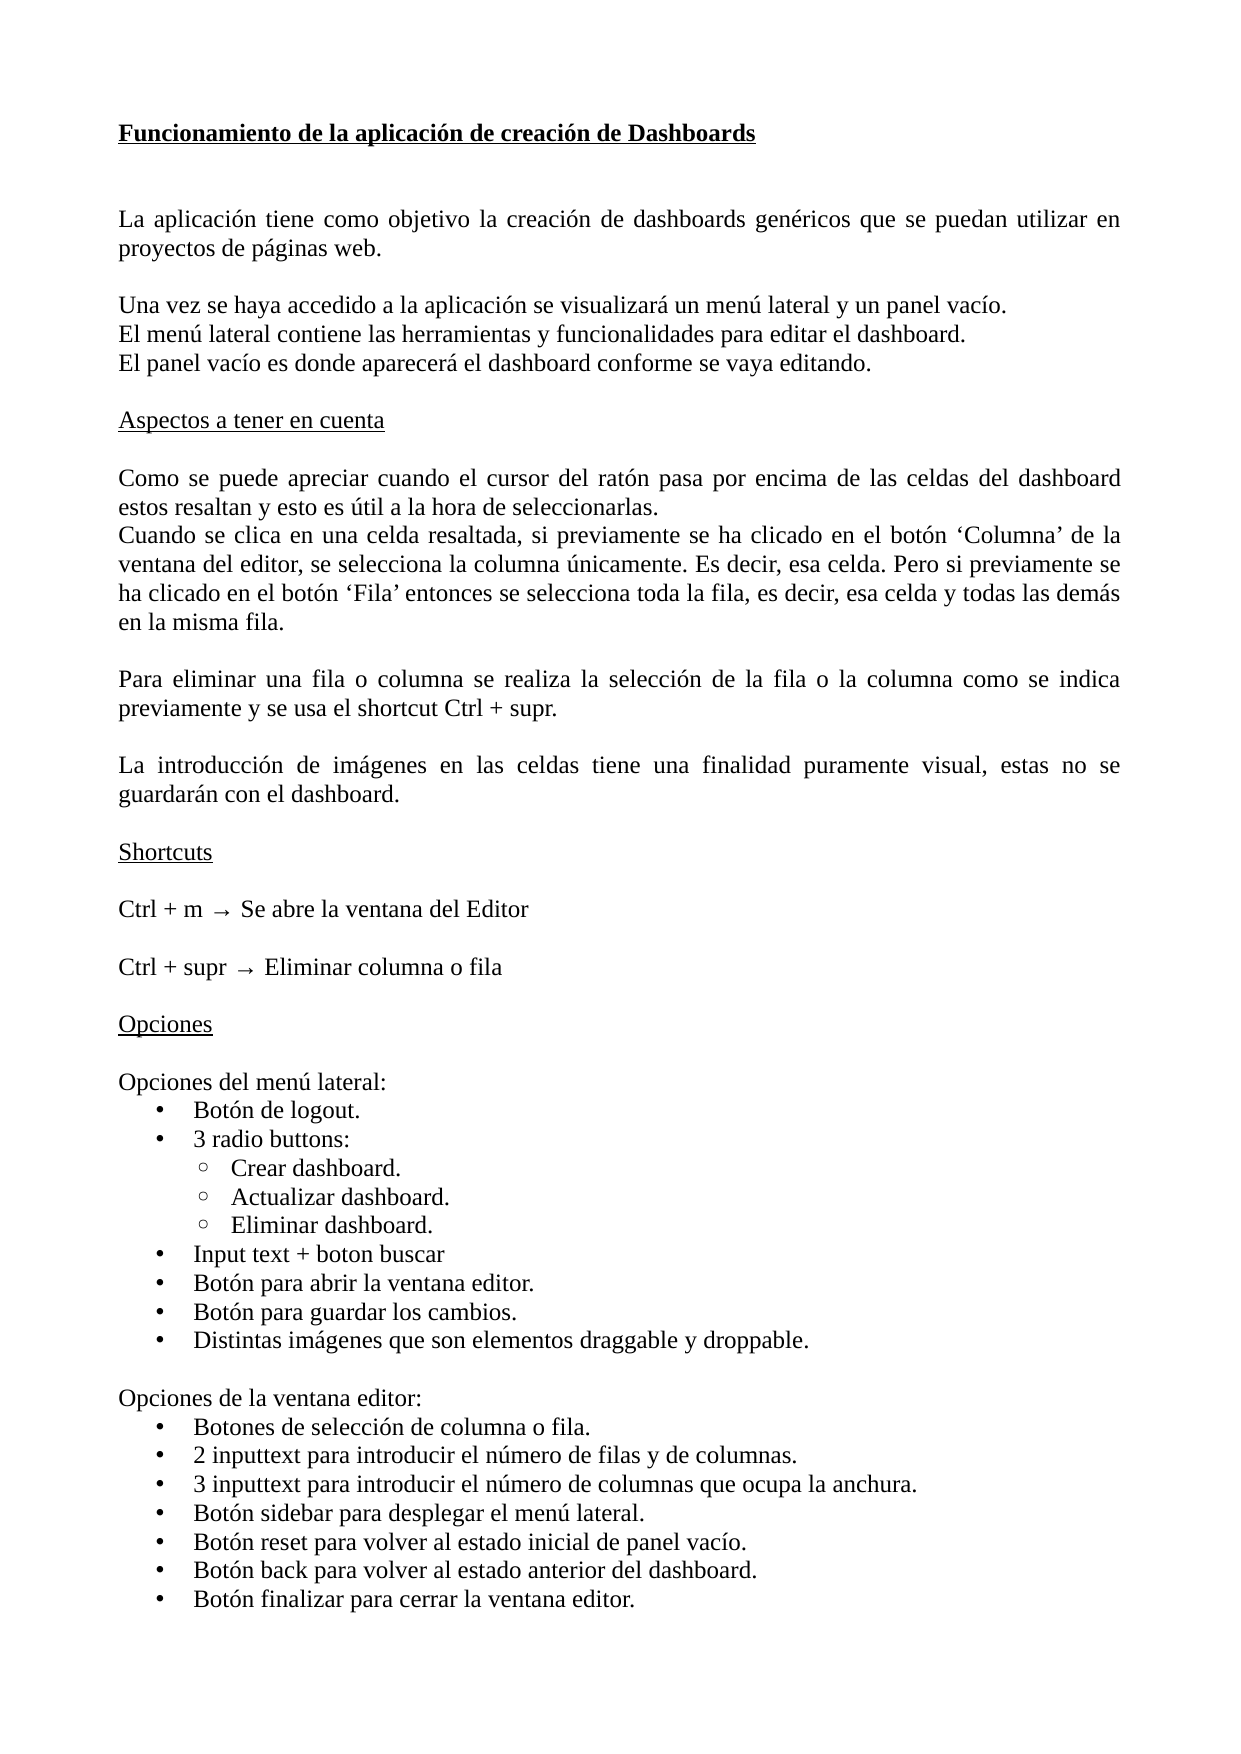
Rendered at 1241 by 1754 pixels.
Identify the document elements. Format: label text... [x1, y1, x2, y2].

text Opciones [118, 1009, 1122, 1038]
list Botón finalizar para cerrar la ventana editor. [156, 1584, 1122, 1613]
list Distintas imágenes que son elementos draggable y droppable. [156, 1326, 1122, 1354]
list Botón para guardar los cambios. [156, 1297, 1122, 1326]
text Una vez se haya accedido a la aplicación se visualizará un menú lateral y un panel vacío. [118, 291, 1122, 319]
list Crear dashboard. [193, 1153, 1122, 1182]
text Opciones de la ventana editor: [118, 1383, 1122, 1412]
text La aplicación tiene como objetivo la creación de dashboards genéricos que se puedan utilizar en proyectos de páginas web. [118, 204, 1122, 262]
list 3 radio buttons: [156, 1124, 1122, 1153]
text Aspectos a tener en cuenta [118, 406, 1122, 434]
text Cuando se clica en una celda resaltada, si previamente se ha clicado en el botón ‘Columna’ de la ventana del editor, se selecciona la columna únicamente. Es decir, esa celda. Pero si previamente se ha clicado en el botón ‘Fila’ entonces se selecciona toda la fila, es decir, esa celda y todas las demás en la misma fila. [118, 521, 1122, 636]
text Ctrl + supr → Eliminar columna o fila [118, 952, 1122, 981]
list 2 inputtext para introducir el número de filas y de columnas. [156, 1441, 1122, 1469]
text Opciones del menú lateral: [118, 1067, 1122, 1096]
list Eliminar dashboard. [193, 1211, 1122, 1239]
text Para eliminar una fila o columna se realiza la selección de la fila o la columna como se indica previamente y se usa el shortcut Ctrl + supr. [118, 664, 1122, 722]
list Input text + boton buscar [156, 1239, 1122, 1268]
list Botones de selección de columna o fila. [156, 1412, 1122, 1441]
text El menú lateral contiene las herramientas y funcionalidades para editar el dashboard. [118, 319, 1122, 348]
list Botón sidebar para desplegar el menú lateral. [156, 1498, 1122, 1527]
text Shortcuts [118, 837, 1122, 866]
list Botón reset para volver al estado inicial de panel vacío. [156, 1527, 1122, 1556]
text Ctrl + m → Se abre la ventana del Editor [118, 894, 1122, 923]
text Funcionamiento de la aplicación de creación de Dashboards [118, 118, 1122, 147]
text La introducción de imágenes en las celdas tiene una finalidad puramente visual, estas no se guardarán con el dashboard. [118, 751, 1122, 808]
list Botón para abrir la ventana editor. [156, 1268, 1122, 1297]
text El panel vacío es donde aparecerá el dashboard conforme se vaya editando. [118, 348, 1122, 377]
list 3 inputtext para introducir el número de columnas que ocupa la anchura. [156, 1469, 1122, 1498]
list Actualizar dashboard. [193, 1182, 1122, 1211]
list Botón back para volver al estado anterior del dashboard. [156, 1556, 1122, 1584]
list Botón de logout. [156, 1096, 1122, 1124]
text Como se puede apreciar cuando el cursor del ratón pasa por encima de las celdas del dashboard estos resaltan y esto es útil a la hora de seleccionarlas. [118, 463, 1122, 521]
